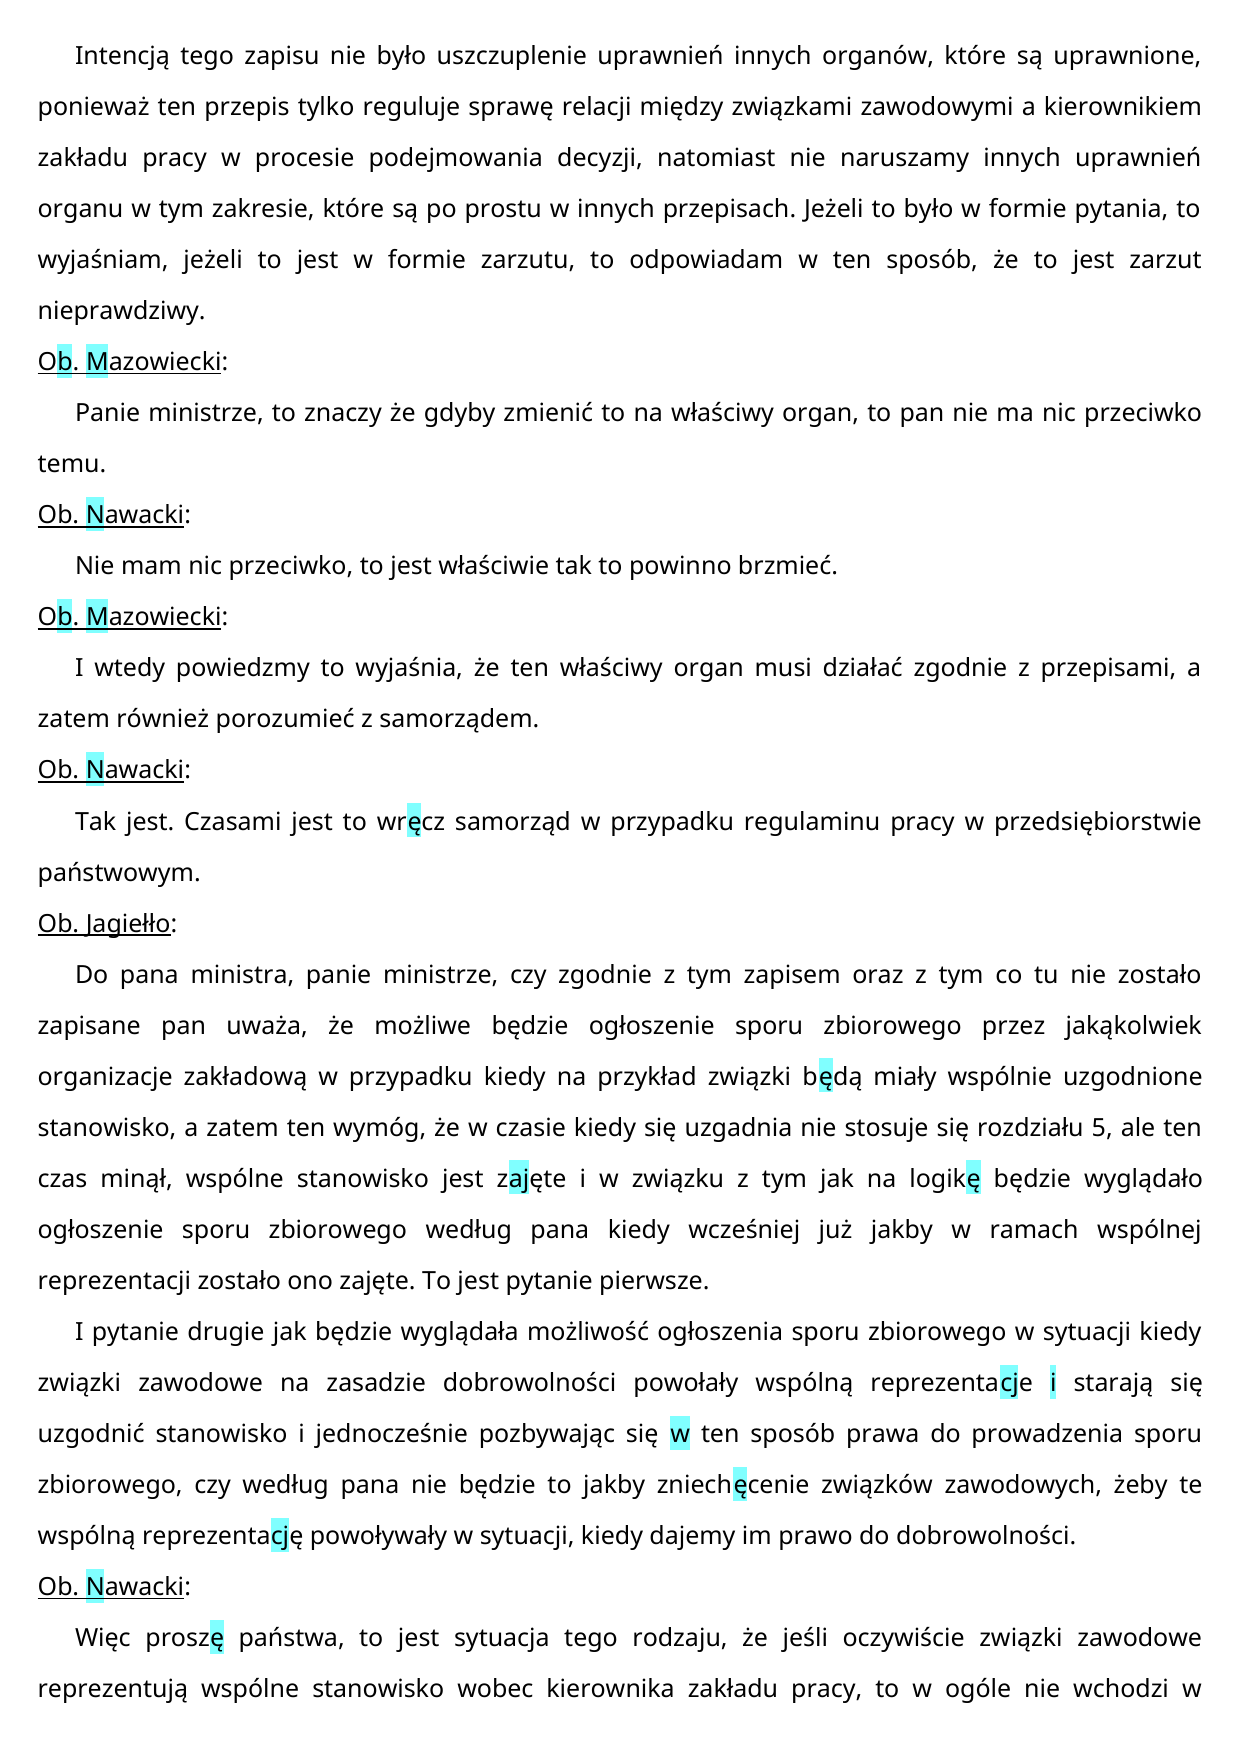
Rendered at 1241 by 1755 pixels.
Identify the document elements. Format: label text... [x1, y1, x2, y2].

text Ob. Nawacki: [37, 1569, 1203, 1603]
text Intencją tego zapisu nie było uszczuplenie uprawnień innych organów, które są uprawnione, ponieważ ten przepis tylko reguluje sprawę relacji między związkami zawodowymi a kierownikiem zakładu pracy w procesie podejmowania decyzji, natomiast nie naruszamy innych uprawnień organu w tym zakresie, które są po prostu w innych przepisach. Jeżeli to było w formie pytania, to wyjaśniam, jeżeli to jest w formie zarzutu, to odpowiadam w ten sposób, że to jest zarzut nieprawdziwy. [37, 37, 1203, 327]
text I pytanie drugie jak będzie wyglądała możliwość ogłoszenia sporu zbiorowego w sytuacji kiedy związki zawodowe na zasadzie dobrowolności powołały wspólną reprezentacje i starają się uzgodnić stanowisko i jednocześnie pozbywając się w ten sposób prawa do prowadzenia sporu zbiorowego, czy według pana nie będzie to jakby zniechęcenie związków zawodowych, żeby te wspólną reprezentację powoływały w sytuacji, kiedy dajemy im prawo do dobrowolności. [37, 1313, 1203, 1552]
text Ob. Mazowiecki: [37, 344, 1203, 378]
text Nie mam nic przeciwko, to jest właściwie tak to powinno brzmieć. [37, 548, 1203, 582]
text Tak jest. Czasami jest to wręcz samorząd w przypadku regulaminu pracy w przedsiębiorstwie państwowym. [37, 803, 1203, 888]
text Więc proszę państwa, to jest sytuacja tego rodzaju, że jeśli oczywiście związki zawodowe reprezentują wspólne stanowisko wobec kierownika zakładu pracy, to w ogóle nie wchodzi w [37, 1620, 1203, 1705]
text Ob. Nawacki: [37, 752, 1203, 786]
text Ob. Nawacki: [37, 497, 1203, 531]
text Do pana ministra, panie ministrze, czy zgodnie z tym zapisem oraz z tym co tu nie zostało zapisane pan uważa, że możliwe będzie ogłoszenie sporu zbiorowego przez jakąkolwiek organizacje zakładową w przypadku kiedy na przykład związki będą miały wspólnie uzgodnione stanowisko, a zatem ten wymóg, że w czasie kiedy się uzgadnia nie stosuje się rozdziału 5, ale ten czas minął, wspólne stanowisko jest zajęte i w związku z tym jak na logikę będzie wyglądało ogłoszenie sporu zbiorowego według pana kiedy wcześniej już jakby w ramach wspólnej reprezentacji zostało ono zajęte. To jest pytanie pierwsze. [37, 956, 1203, 1297]
text Panie ministrze, to znaczy że gdyby zmienić to na właściwy organ, to pan nie ma nic przeciwko temu. [37, 395, 1203, 480]
text I wtedy powiedzmy to wyjaśnia, że ten właściwy organ musi działać zgodnie z przepisami, a zatem również porozumieć z samorządem. [37, 650, 1203, 735]
text Ob. Mazowiecki: [37, 599, 1203, 633]
text Ob. Jagiełło: [37, 905, 1203, 939]
